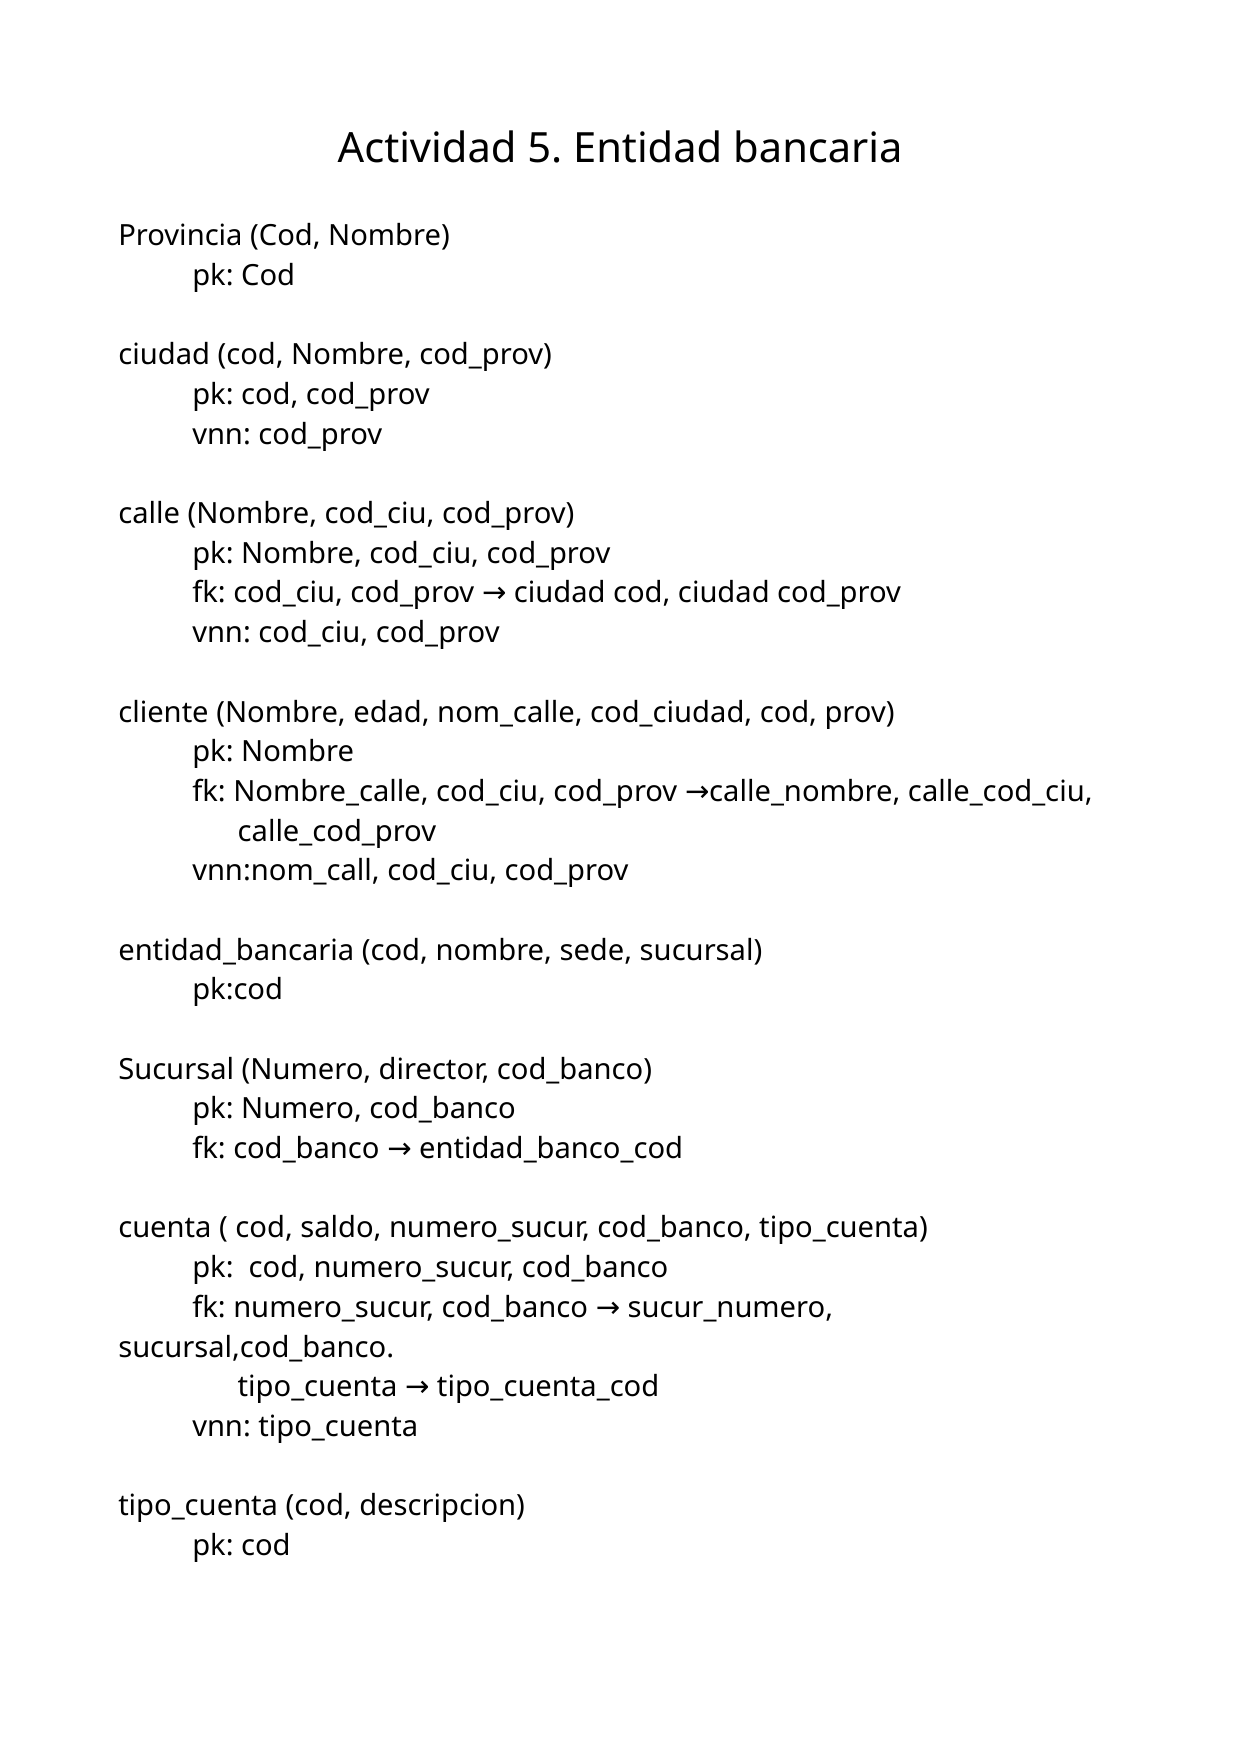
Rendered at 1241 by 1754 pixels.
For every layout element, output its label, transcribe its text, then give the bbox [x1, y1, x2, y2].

text cuenta ( cod, saldo, numero_sucur, cod_banco, tipo_cuenta) [118, 1207, 1122, 1246]
text pk: cod [118, 1524, 1122, 1564]
text tipo_cuenta (cod, descripcion) [118, 1484, 1122, 1524]
text pk: Cod [118, 254, 1122, 294]
text fk: cod_ciu, cod_prov → ciudad cod, ciudad cod_prov [118, 572, 1122, 611]
text vnn: cod_prov [118, 413, 1122, 453]
text cliente (Nombre, edad, nom_calle, cod_ciudad, cod, prov) [118, 691, 1122, 731]
text Provincia (Cod, Nombre) [118, 214, 1122, 254]
text pk:cod [118, 969, 1122, 1008]
text Actividad 5. Entidad bancaria [118, 118, 1122, 175]
text entidad_bancaria (cod, nombre, sede, sucursal) [118, 929, 1122, 969]
text fk: numero_sucur, cod_banco → sucur_numero, sucursal,cod_banco. [118, 1286, 1122, 1366]
text ciudad (cod, Nombre, cod_prov) [118, 334, 1122, 373]
text fk: Nombre_calle, cod_ciu, cod_prov →calle_nombre, calle_cod_ciu, calle_cod_prov [118, 770, 1122, 849]
text tipo_cuenta → tipo_cuenta_cod [118, 1366, 1122, 1405]
text calle (Nombre, cod_ciu, cod_prov) [118, 492, 1122, 532]
text Sucursal (Numero, director, cod_banco) [118, 1048, 1122, 1088]
text vnn: tipo_cuenta [118, 1405, 1122, 1445]
text fk: cod_banco → entidad_banco_cod [118, 1127, 1122, 1167]
text pk: cod, numero_sucur, cod_banco [118, 1246, 1122, 1286]
text pk: Nombre, cod_ciu, cod_prov [118, 532, 1122, 572]
text pk: cod, cod_prov [118, 373, 1122, 413]
text pk: Numero, cod_banco [118, 1088, 1122, 1127]
text pk: Nombre [118, 731, 1122, 770]
text vnn: cod_ciu, cod_prov [118, 611, 1122, 651]
text vnn:nom_call, cod_ciu, cod_prov [118, 849, 1122, 889]
